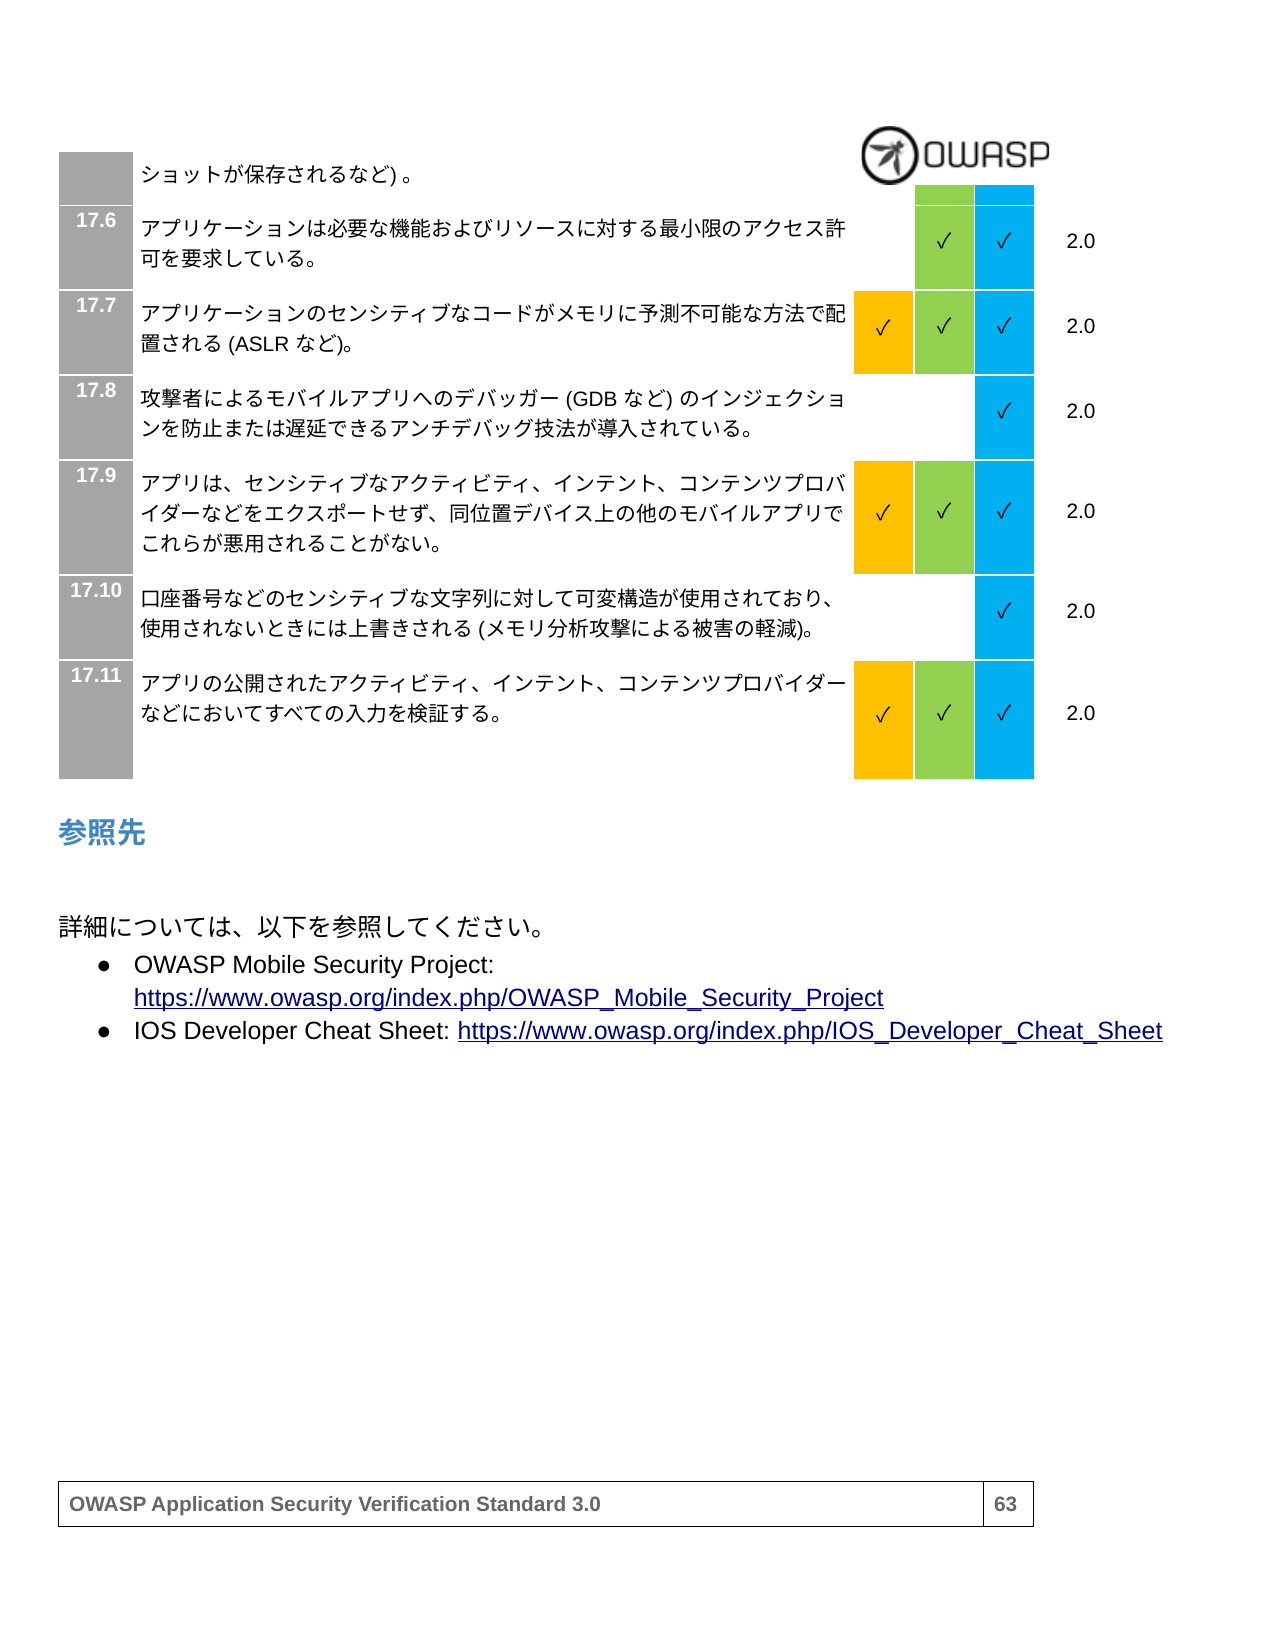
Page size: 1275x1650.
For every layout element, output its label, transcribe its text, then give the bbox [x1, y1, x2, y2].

table_cell 2.0 [1036, 461, 1126, 574]
table_cell ✓ [975, 291, 1034, 374]
table_cell 口座番号などのセンシティブな文字列に対して可変構造が使用されており、使用されないときには上書きされる (メモリ分析攻撃による被害の軽減)。 [134, 576, 853, 659]
table_cell 攻撃者によるモバイルアプリへのデバッガー (GDB など) のインジェクションを防止または遅延できるアンチデバッグ技法が導入されている。 [134, 376, 853, 459]
table_cell [915, 576, 974, 659]
list IOS Developer Cheat Sheet: https://www.owasp.org/index.php/IOS_Developer_Cheat_Sheet [96, 1016, 1216, 1044]
table_cell ✓ [854, 291, 913, 374]
table_cell [915, 185, 974, 205]
table_cell 17.8 [59, 376, 133, 459]
table_cell [59, 152, 133, 205]
table_cell ✓ [975, 576, 1034, 659]
table_cell ✓ [975, 376, 1034, 459]
table_cell ✓ [915, 461, 974, 574]
table_cell 17.7 [59, 291, 133, 374]
table_cell ✓ [854, 661, 913, 779]
table_cell アプリケーションのセンシティブなコードがメモリに予測不可能な方法で配置される (ASLR など)。 [134, 291, 853, 374]
table_cell アプリの公開されたアクティビティ、インテント、コンテンツプロバイダーなどにおいてすべての入力を検証する。 [134, 661, 853, 779]
table_cell 2.0 [1036, 576, 1126, 659]
table_cell ✓ [915, 291, 974, 374]
table_cell 17.11 [59, 661, 133, 779]
table_cell 17.10 [59, 576, 133, 659]
table_cell [854, 376, 913, 459]
table_cell [854, 576, 913, 659]
table_cell ショットが保存されるなど) 。 [134, 152, 853, 205]
table_cell 2.0 [1036, 661, 1126, 779]
table_cell [854, 206, 913, 289]
table_cell ✓ [975, 461, 1034, 574]
table_cell [915, 376, 974, 459]
table_cell 17.9 [59, 461, 133, 574]
table_cell アプリケーションは必要な機能およびリソースに対する最小限のアクセス許可を要求している。 [134, 206, 853, 289]
table_cell ✓ [975, 206, 1034, 289]
table_cell [1036, 152, 1126, 205]
table_cell 2.0 [1036, 206, 1126, 289]
table_cell アプリは、センシティブなアクティビティ、インテント、コンテンツプロバイダーなどをエクスポートせず、同位置デバイス上の他のモバイルアプリでこれらが悪用されることがない。 [134, 461, 853, 574]
table_cell ✓ [854, 461, 913, 574]
table_cell ✓ [915, 206, 974, 289]
subtitle 参照先 [58, 809, 1216, 852]
table_cell 2.0 [1036, 376, 1126, 459]
list OWASP Mobile Security Project: https://www.owasp.org/index.php/OWASP_Mobile_Security_Project [96, 949, 1216, 1011]
table_cell ✓ [915, 661, 974, 779]
table_cell ✓ [975, 661, 1034, 779]
table_cell 2.0 [1036, 291, 1126, 374]
table_cell 17.6 [59, 206, 133, 289]
picture [861, 126, 1050, 185]
table_cell [975, 185, 1034, 205]
table_cell [854, 152, 913, 205]
text 詳細については、以下を参照してください。 [58, 908, 1216, 944]
